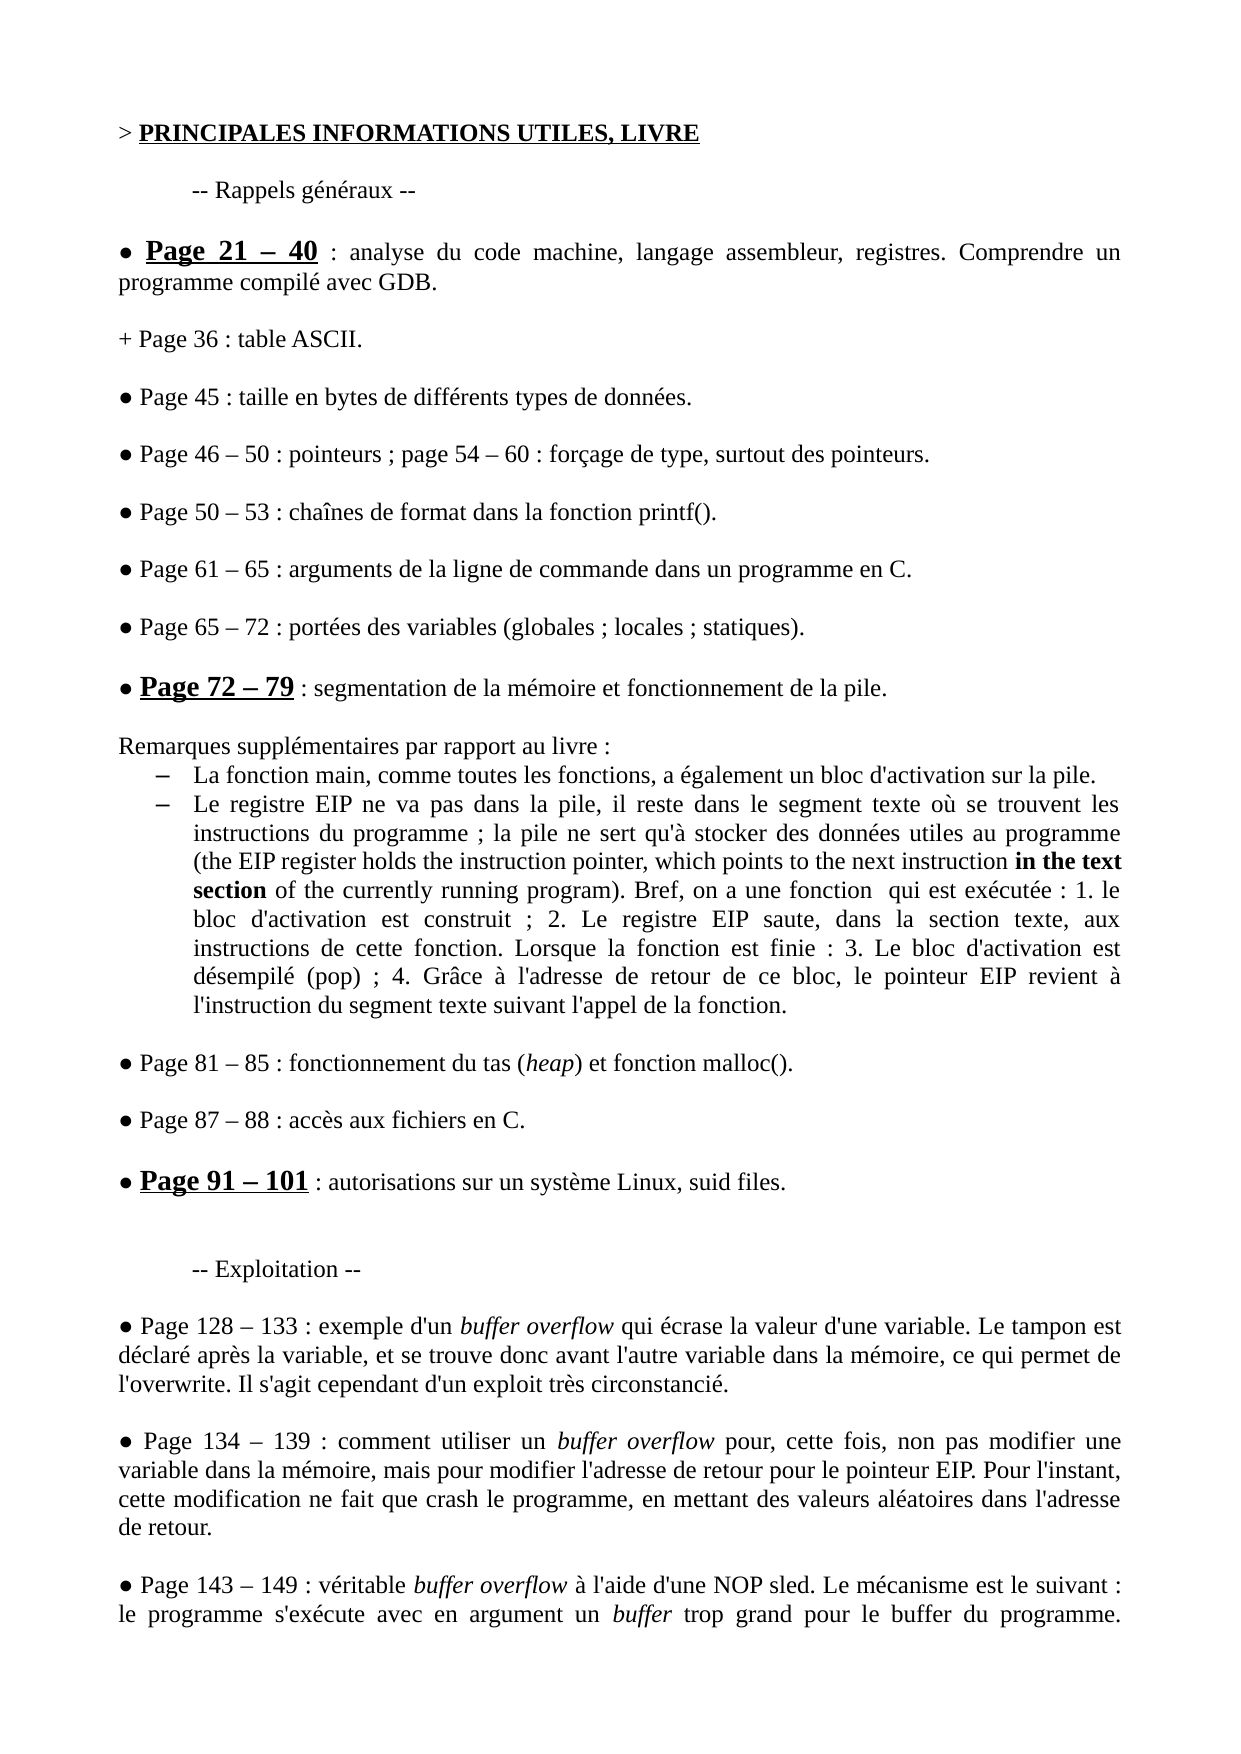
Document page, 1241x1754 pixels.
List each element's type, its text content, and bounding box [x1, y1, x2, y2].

text + Page 36 : table ASCII. [118, 324, 1122, 353]
text ● Page 91 – 101 : autorisations sur un système Linux, suid files. [118, 1163, 1122, 1196]
text ● Page 143 – 149 : véritable buffer overflow à l'aide d'une NOP sled. Le mécanisme est le suivant : le programme s'exécute avec en argument un buffer trop grand pour le buffer du programme. [118, 1570, 1122, 1627]
text -- Rappels généraux -- [118, 176, 1122, 204]
text ● Page 65 – 72 : portées des variables (globales ; locales ; statiques). [118, 612, 1122, 640]
text ● Page 61 – 65 : arguments de la ligne de commande dans un programme en C. [118, 554, 1122, 583]
text ● Page 45 : taille en bytes de différents types de données. [118, 382, 1122, 410]
text Remarques supplémentaires par rapport au livre : [118, 731, 1122, 760]
text ● Page 50 – 53 : chaînes de format dans la fonction printf(). [118, 497, 1122, 525]
list La fonction main, comme toutes les fonctions, a également un bloc d'activation sur la pile. [156, 760, 1122, 789]
text ● Page 128 – 133 : exemple d'un buffer overflow qui écrase la valeur d'une variable. Le tampon est déclaré après la variable, et se trouve donc avant l'autre variable dans la mémoire, ce qui permet de l'overwrite. Il s'agit cependant d'un exploit très circonstancié. [118, 1311, 1122, 1397]
text ● Page 46 – 50 : pointeurs ; page 54 – 60 : forçage de type, surtout des pointeurs. [118, 439, 1122, 468]
text ● Page 72 – 79 : segmentation de la mémoire et fonctionnement de la pile. [118, 669, 1122, 703]
text ● Page 134 – 139 : comment utiliser un buffer overflow pour, cette fois, non pas modifier une variable dans la mémoire, mais pour modifier l'adresse de retour pour le pointeur EIP. Pour l'instant, cette modification ne fait que crash le programme, en mettant des valeurs aléatoires dans l'adresse de retour. [118, 1426, 1122, 1541]
text -- Exploitation -- [118, 1254, 1122, 1282]
text ● Page 81 – 85 : fonctionnement du tas (heap) et fonction malloc(). [118, 1048, 1122, 1076]
text ● Page 87 – 88 : accès aux fichiers en C. [118, 1105, 1122, 1134]
list Le registre EIP ne va pas dans la pile, il reste dans le segment texte où se trouvent les instructions du programme ; la pile ne sert qu'à stocker des données utiles au programme (the EIP register holds the instruction pointer, which points to the next instruction in the text section of the currently running program). Bref, on a une fonction qui est exécutée : 1. le bloc d'activation est construit ; 2. Le registre EIP saute, dans la section texte, aux instructions de cette fonction. Lorsque la fonction est finie : 3. Le bloc d'activation est désempilé (pop) ; 4. Grâce à l'adresse de retour de ce bloc, le pointeur EIP revient à l'instruction du segment texte suivant l'appel de la fonction. [156, 789, 1122, 1019]
text > PRINCIPALES INFORMATIONS UTILES, LIVRE [118, 118, 1122, 147]
text ● Page 21 – 40 : analyse du code machine, langage assembleur, registres. Comprendre un programme compilé avec GDB. [118, 233, 1122, 295]
